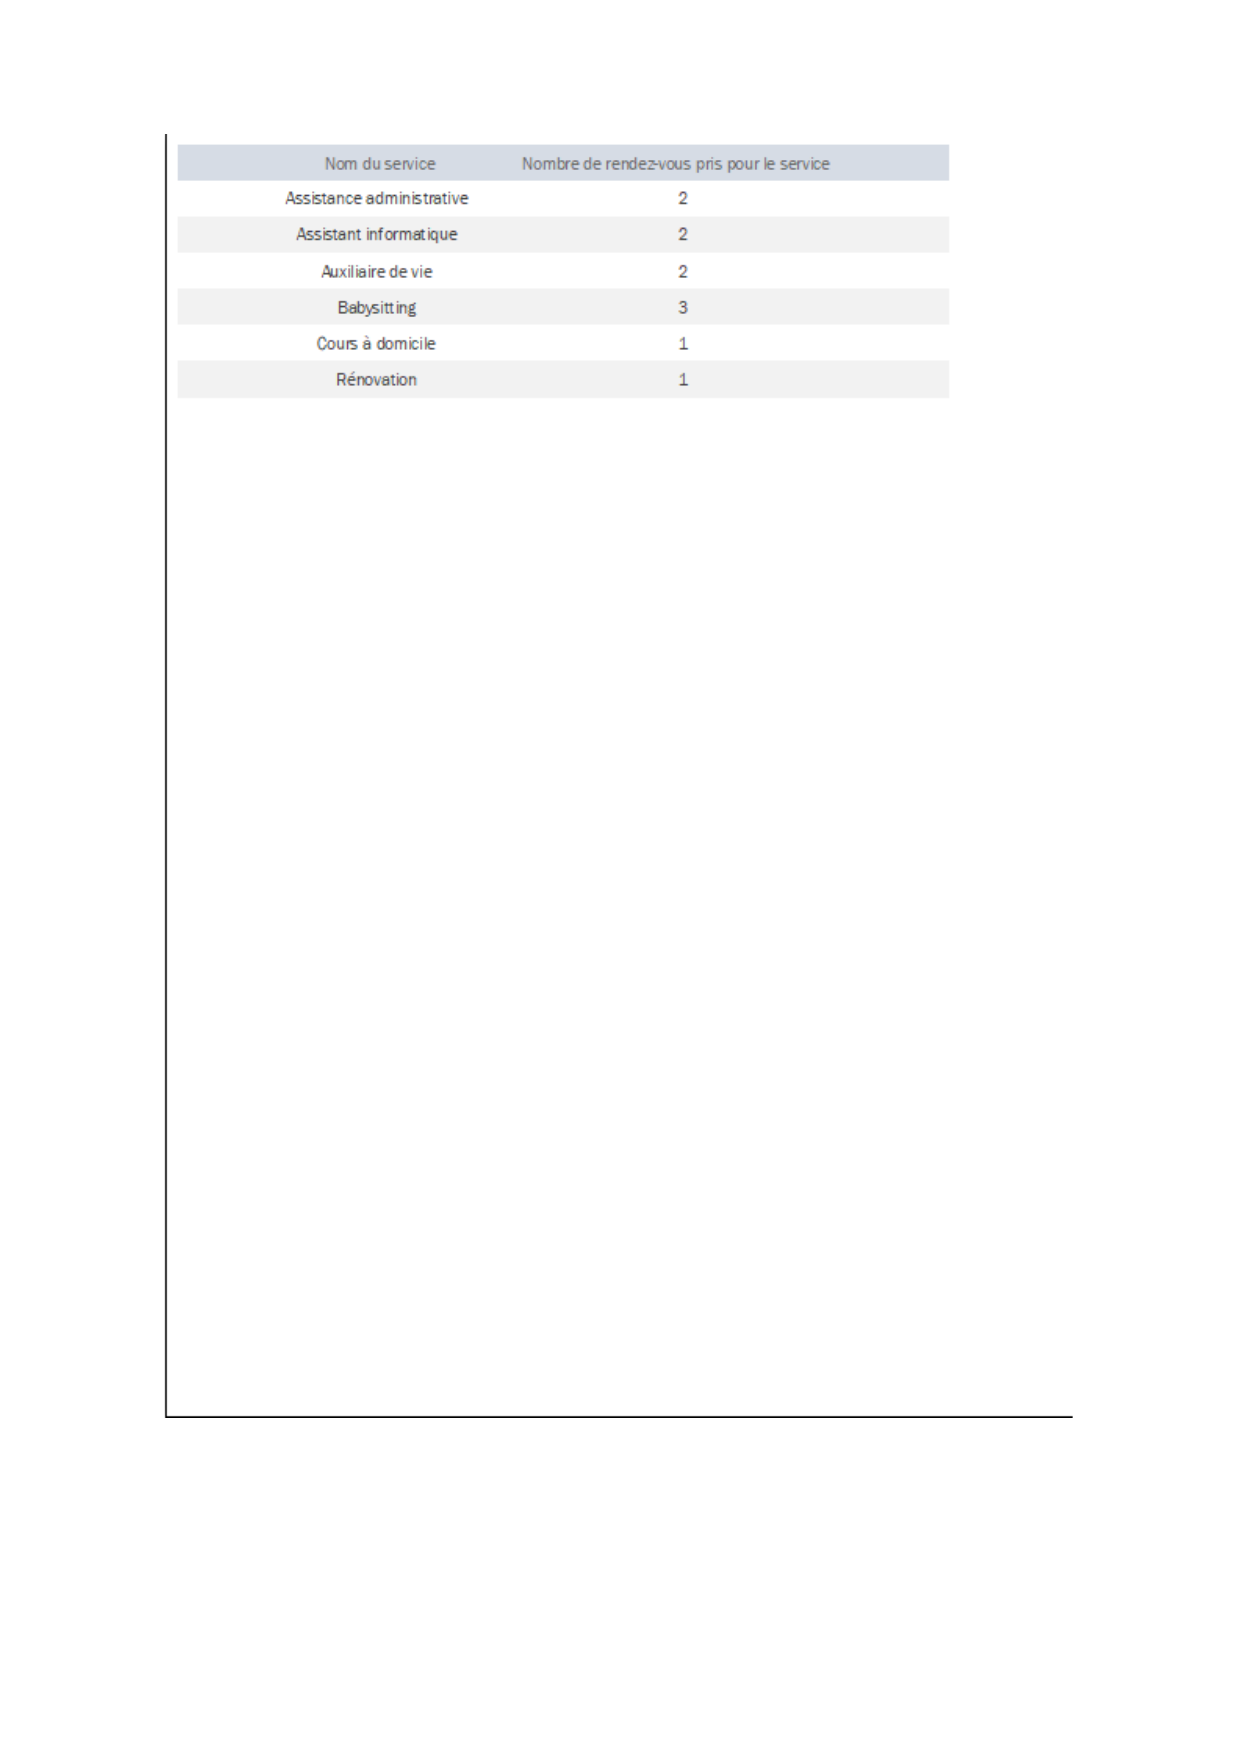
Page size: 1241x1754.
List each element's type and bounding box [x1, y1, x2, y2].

picture [164, 134, 1073, 1418]
